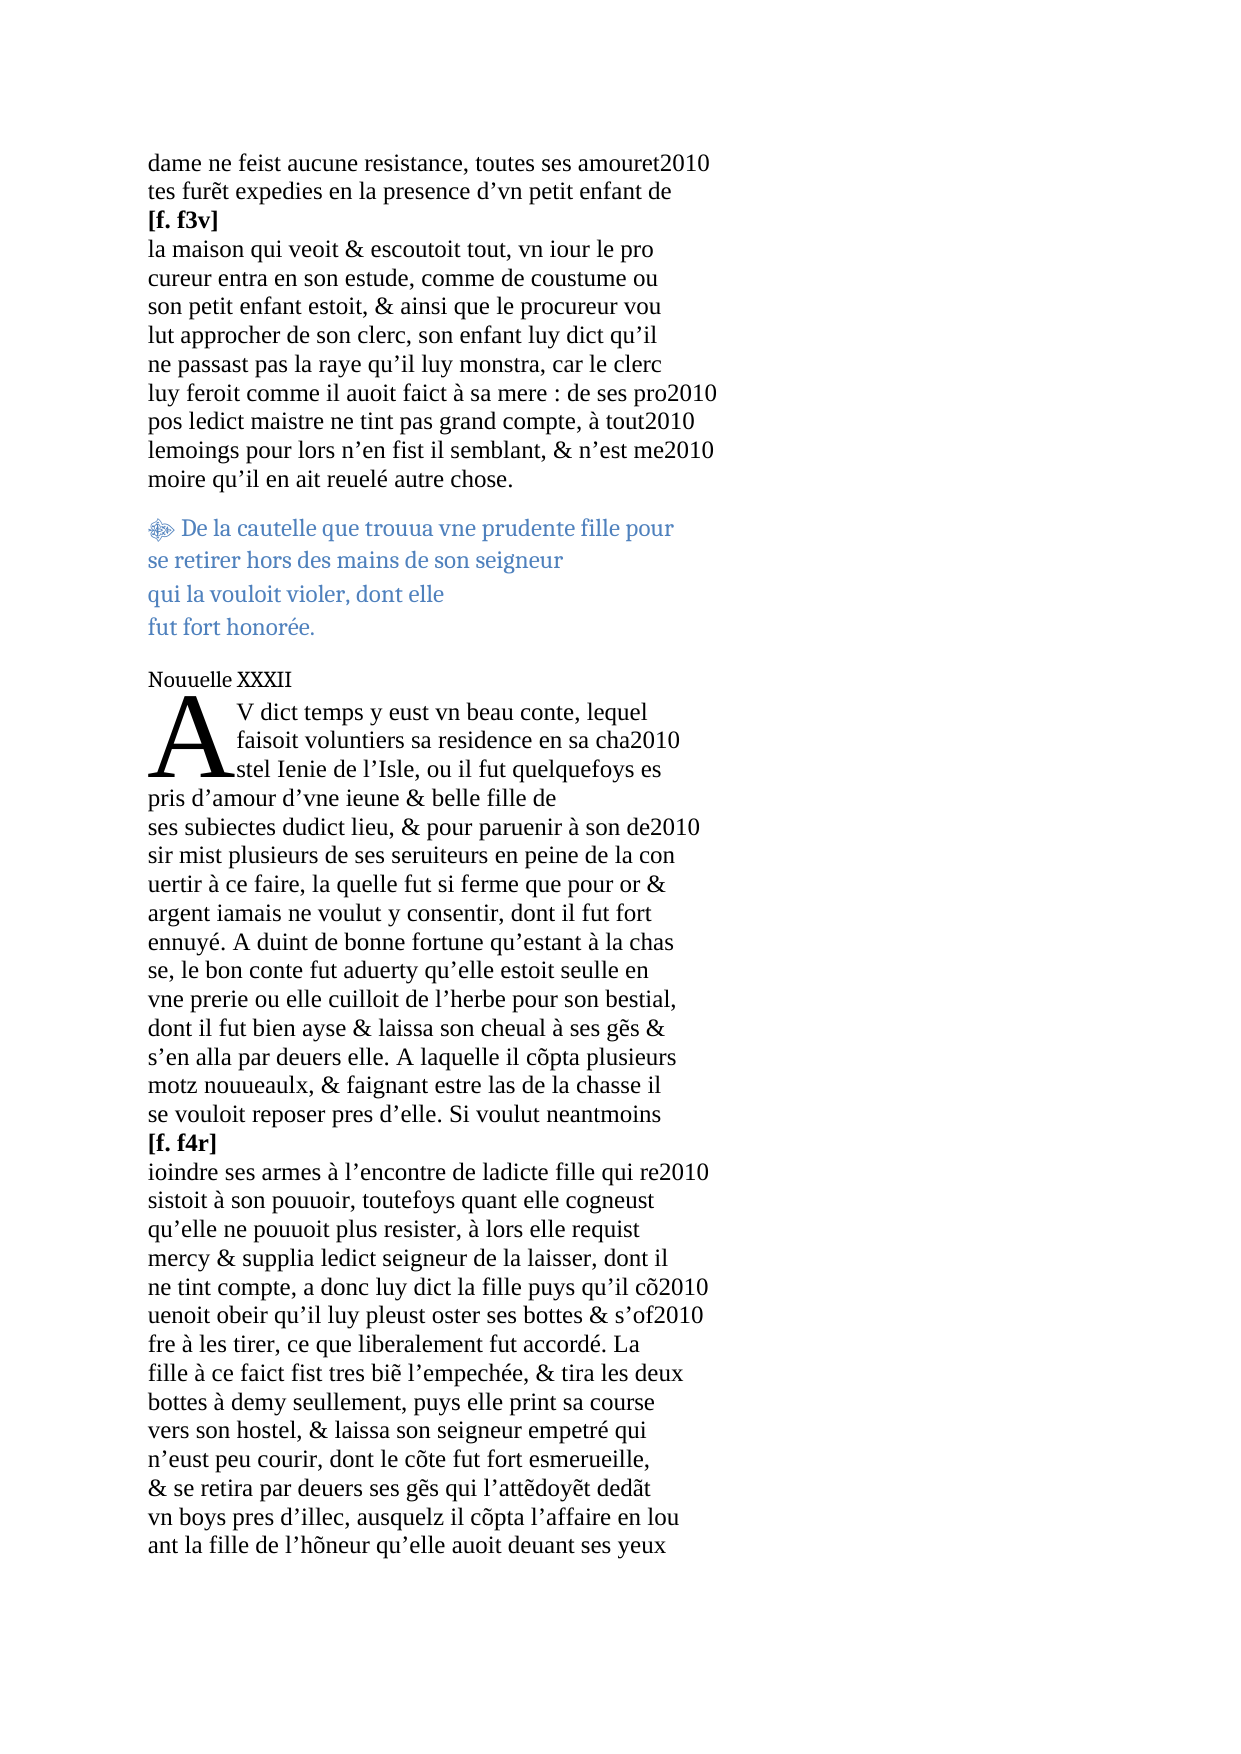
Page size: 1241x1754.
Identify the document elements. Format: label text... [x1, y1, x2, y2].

text dame ne feist aucune resistance, toutes ses amouret2010 tes furẽt expedies en la presence d’vn petit enfant de [f. f3v] la maison qui veoit & escoutoit tout, vn iour le pro cureur entra en son estude, comme de coustume ou son petit enfant estoit, & ainsi que le procureur vou lut approcher de son clerc, son enfant luy dict qu’il ne passast pas la raye qu’il luy monstra, car le clerc luy feroit comme il auoit faict à sa mere : de ses pro2010 pos ledict maistre ne tint pas grand compte, à tout2010 lemoings pour lors n’en fist il semblant, & n’est me2010 moire qu’il en ait reuelé autre chose. [148, 148, 1093, 493]
subtitle ❧ De la cautelle que trouua vne prudente fille pour se retirer hors des mains de son seigneur qui la vouloit violer, dont elle fut fort honorée. [148, 513, 1093, 641]
text AV dict temps y eust vn beau conte, lequel faisoit voluntiers sa residence en sa cha2010 stel Ienie de l’Isle, ou il fut quelquefoys es pris d’amour d’vne ieune & belle fille de ses subiectes dudict lieu, & pour paruenir à son de2010 sir mist plusieurs de ses seruiteurs en peine de la con uertir à ce faire, la quelle fut si ferme que pour or & argent iamais ne voulut y consentir, dont il fut fort ennuyé. A duint de bonne fortune qu’estant à la chas se, le bon conte fut aduerty qu’elle estoit seulle en vne prerie ou elle cuilloit de l’herbe pour son bestial, dont il fut bien ayse & laissa son cheual à ses gẽs & s’en alla par deuers elle. A laquelle il cõpta plusieurs motz nouueaulx, & faignant estre las de la chasse il se vouloit reposer pres d’elle. Si voulut neantmoins [f. f4r] ioindre ses armes à l’encontre de ladicte fille qui re2010 sistoit à son pouuoir, toutefoys quant elle cogneust qu’elle ne pouuoit plus resister, à lors elle requist mercy & supplia ledict seigneur de la laisser, dont il ne tint compte, a donc luy dict la fille puys qu’il cõ2010 uenoit obeir qu’il luy pleust oster ses bottes & s’of2010 fre à les tirer, ce que liberalement fut accordé. La fille à ce faict fist tres biẽ l’empechée, & tira les deux bottes à demy seullement, puys elle print sa course vers son hostel, & laissa son seigneur empetré qui n’eust peu courir, dont le cõte fut fort esmerueille, & se retira par deuers ses gẽs qui l’attẽdoyẽt dedãt vn boys pres d’illec, ausquelz il cõpta l’affaire en lou ant la fille de l’hõneur qu’elle auoit deuant ses yeux [148, 697, 1093, 1559]
subtitle Nouuelle XXXII [148, 666, 1093, 693]
